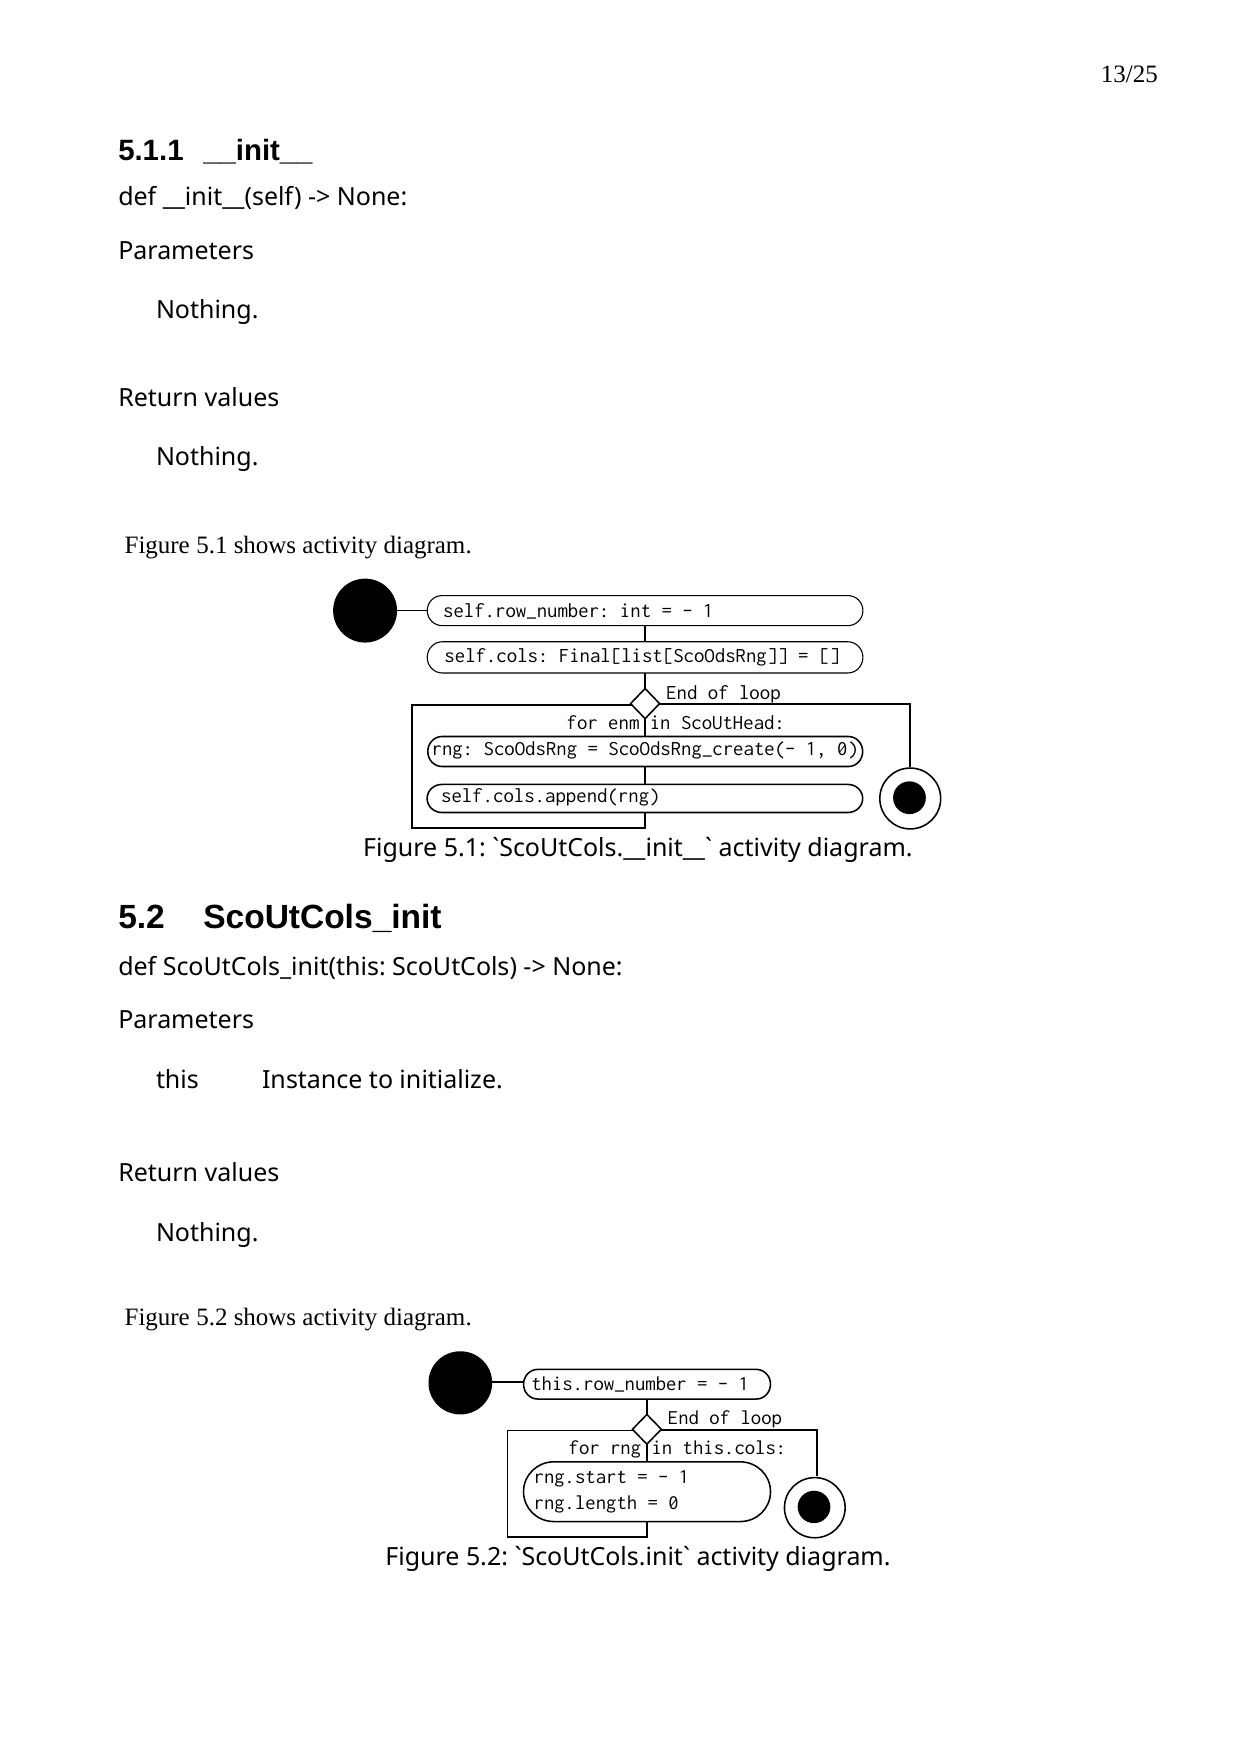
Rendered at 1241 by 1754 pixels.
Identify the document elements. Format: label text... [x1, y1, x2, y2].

table_header [280, 433, 1159, 483]
text def __init__(self) -> None: [118, 179, 1157, 213]
table_header [304, 1209, 1159, 1254]
table_header Nothing. [150, 286, 280, 332]
text def ScoUtCols_init(this: ScoUtCols) -> None: [118, 948, 1157, 982]
table_header [280, 286, 1159, 332]
table_header Nothing. [150, 433, 279, 483]
text Figure 5.2: `ScoUtCols.init` activity diagram. [118, 1362, 1157, 1573]
subtitle ScoUtCols_init [118, 897, 1157, 936]
text Parameters [118, 1002, 1157, 1036]
table_header Instance to initialize. [256, 1056, 1159, 1101]
text Figure 5.2 shows activity diagram. [118, 1302, 1157, 1331]
text Parameters [118, 233, 1157, 267]
text Return values [118, 379, 1157, 413]
text Figure 5.1: `ScoUtCols.__init__` activity diagram. [118, 591, 1157, 864]
subtitle __init__ [118, 133, 1157, 166]
text Return values [118, 1155, 1157, 1189]
text Figure 5.1 shows activity diagram. [118, 531, 1157, 559]
table_header Nothing. [150, 1209, 304, 1254]
table_header this [150, 1056, 256, 1101]
